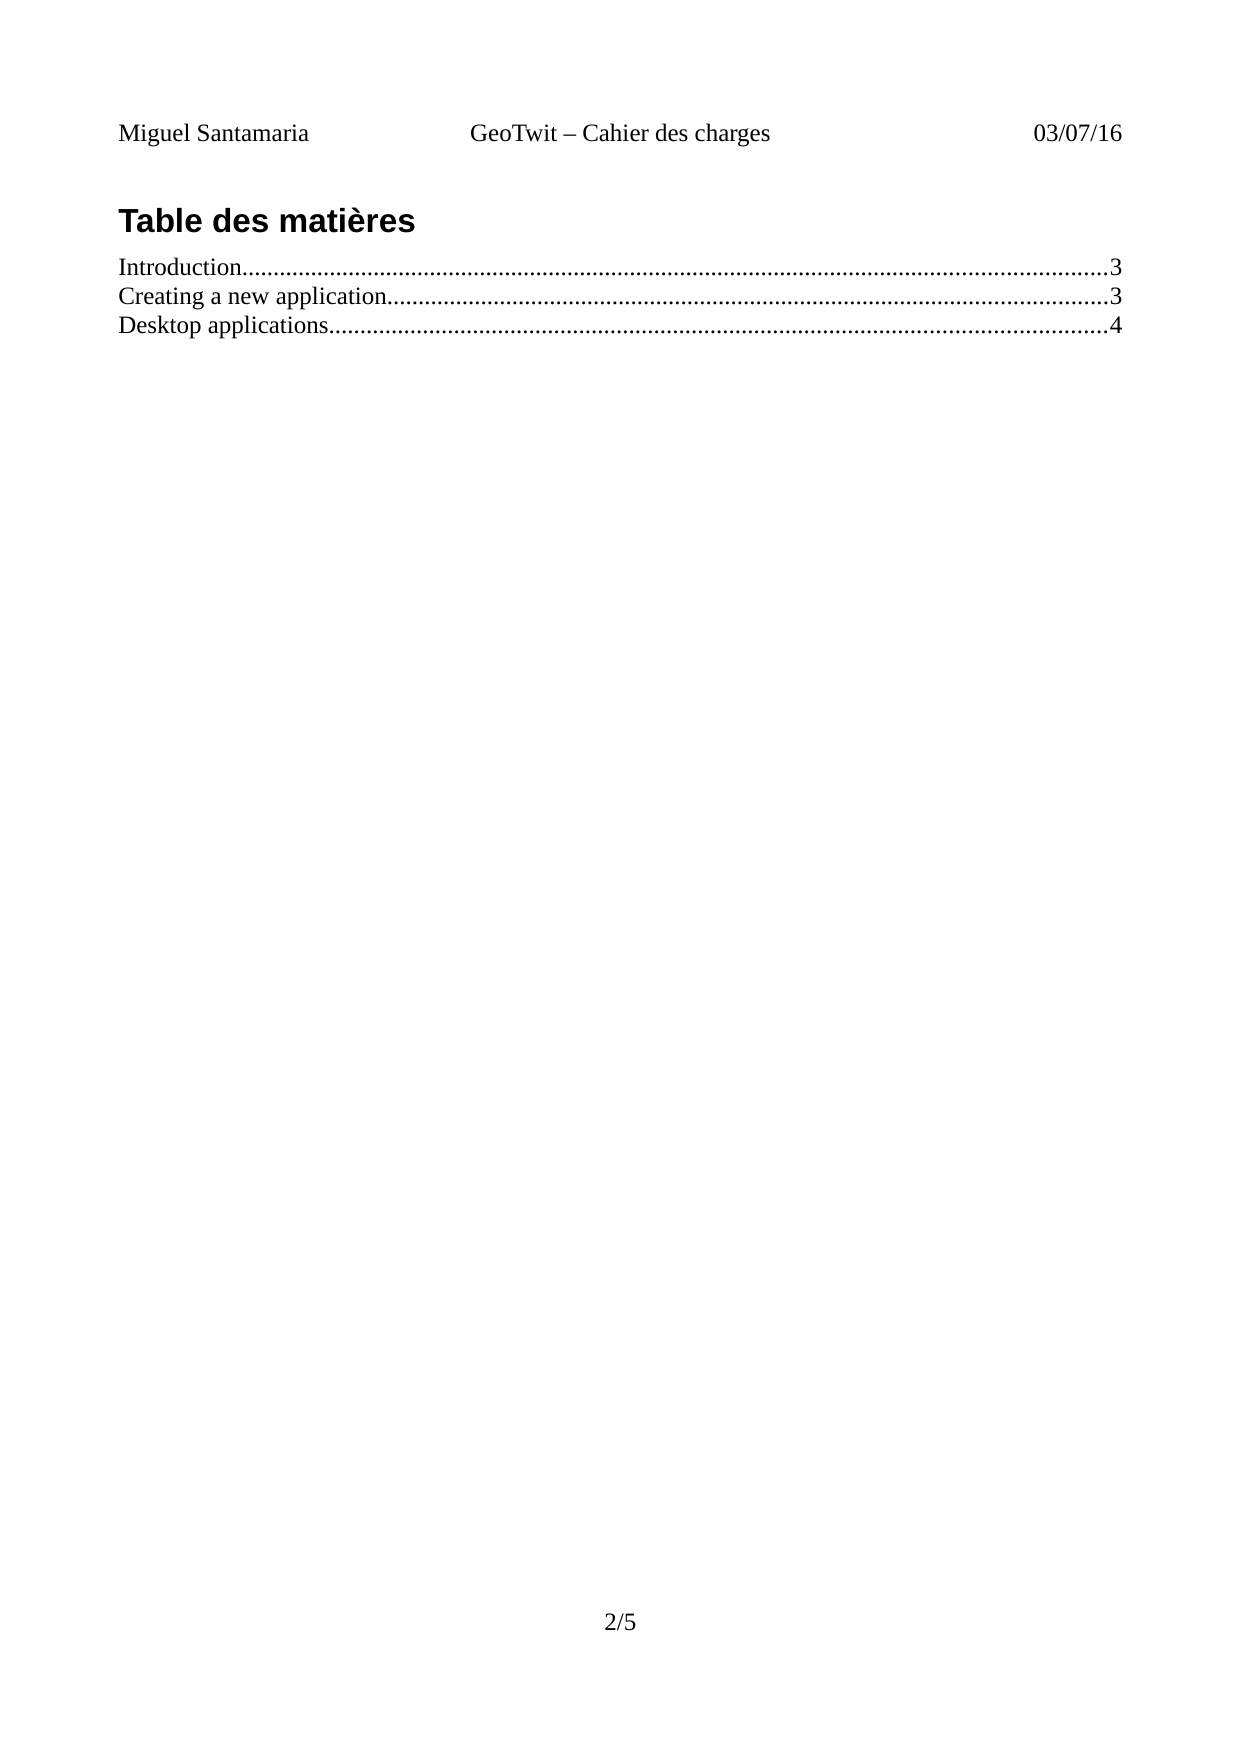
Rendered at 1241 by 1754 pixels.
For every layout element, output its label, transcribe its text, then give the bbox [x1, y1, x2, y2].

text Introduction 3 [118, 252, 1122, 281]
text Desktop applications 4 [118, 310, 1122, 338]
subtitle Table des matières [118, 201, 1122, 240]
text Creating a new application 3 [118, 281, 1122, 310]
